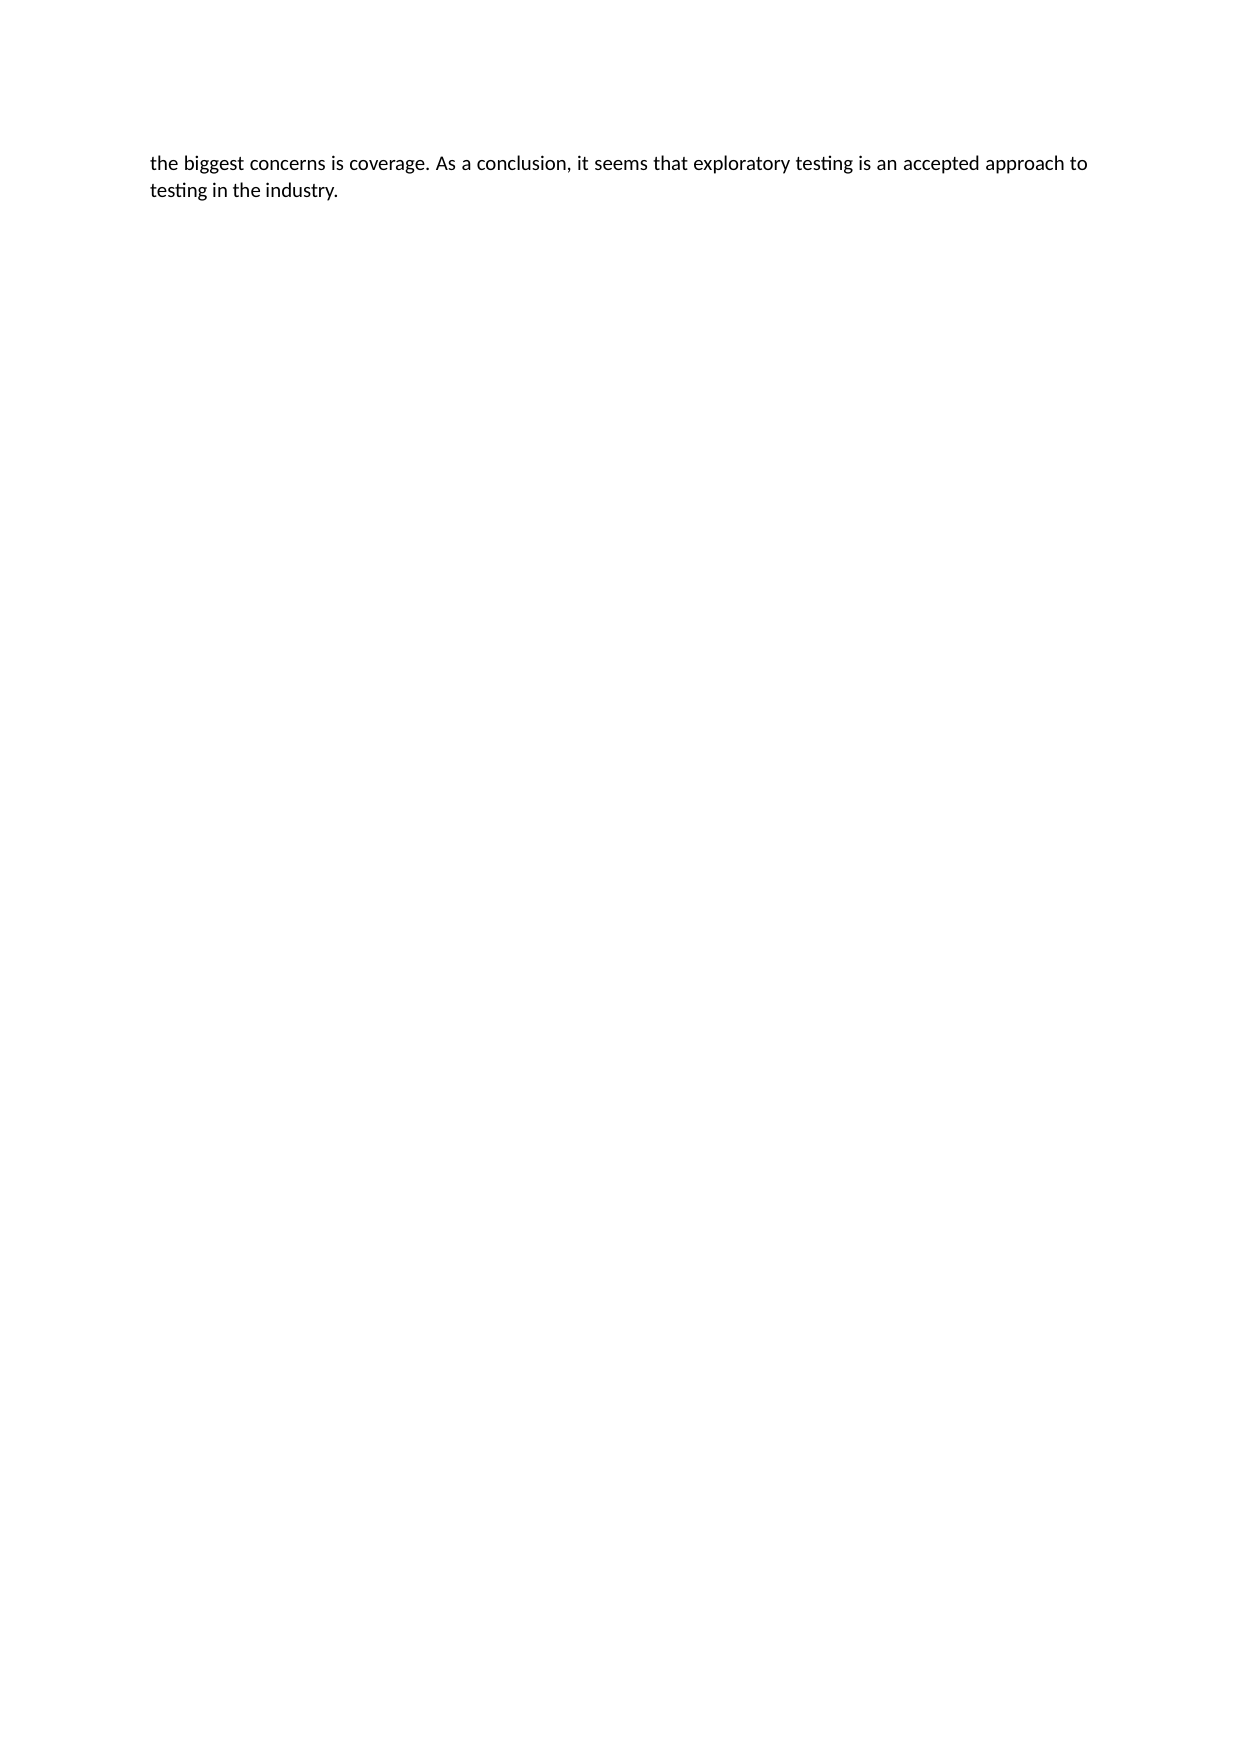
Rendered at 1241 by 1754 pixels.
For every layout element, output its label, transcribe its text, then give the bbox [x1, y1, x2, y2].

text the biggest concerns is coverage. As a conclusion, it seems that exploratory testing is an accepted approach to testing in the industry. [150, 150, 1090, 203]
